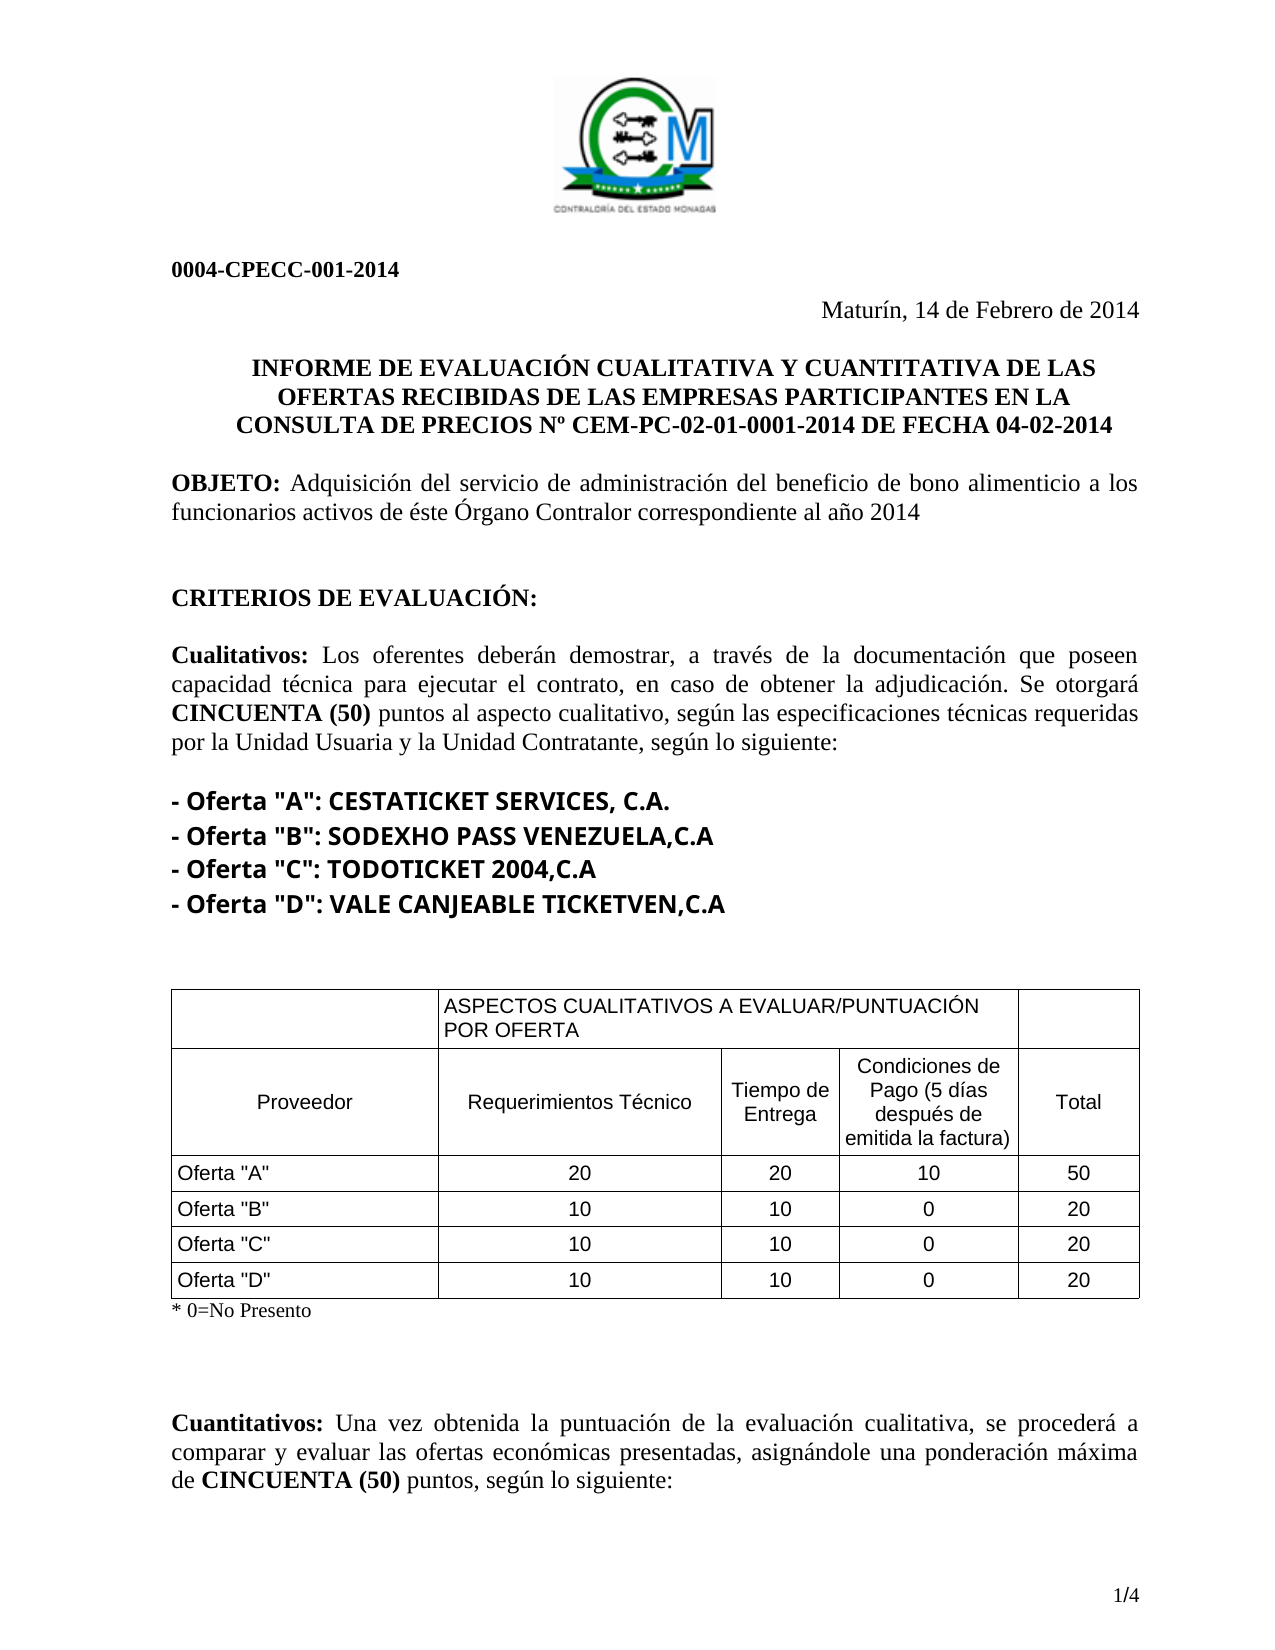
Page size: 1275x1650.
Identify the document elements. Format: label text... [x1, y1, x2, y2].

table_header [1019, 990, 1139, 1048]
text Cuantitativos: Una vez obtenida la puntuación de la evaluación cualitativa, se procederá a comparar y evaluar las ofertas económicas presentadas, asignándole una ponderación máxima de CINCUENTA (50) puntos, según lo siguiente: [171, 1408, 1139, 1494]
table_cell 10 [840, 1156, 1018, 1191]
table_cell Total [1019, 1049, 1139, 1155]
table_cell 0 [840, 1192, 1018, 1226]
table_cell Tiempo de Entrega [722, 1049, 839, 1155]
table_cell Requerimientos Técnico [439, 1049, 721, 1155]
table_cell 10 [722, 1192, 839, 1226]
text 0004-CPECC-001-2014 [171, 257, 1139, 283]
table_cell 0 [840, 1227, 1018, 1262]
table_cell 50 [1019, 1156, 1139, 1191]
text Maturín, 14 de Febrero de 2014 [171, 295, 1139, 324]
table_cell 20 [1019, 1227, 1139, 1262]
text * 0=No Presento [171, 1299, 1139, 1322]
table_cell Oferta "C" [172, 1227, 438, 1262]
text CRITERIOS DE EVALUACIÓN: [171, 583, 1139, 612]
table_cell 20 [722, 1156, 839, 1191]
table_cell Oferta "B" [172, 1192, 438, 1226]
table_cell 10 [722, 1263, 839, 1297]
table_cell Oferta "A" [172, 1156, 438, 1191]
table_cell Condiciones de Pago (5 días después de emitida la factura) [840, 1049, 1018, 1155]
table_cell 10 [722, 1227, 839, 1262]
table_cell Oferta "D" [172, 1263, 438, 1297]
text OBJETO: Adquisición del servicio de administración del beneficio de bono alimenticio a los funcionarios activos de éste Órgano Contralor correspondiente al año 2014 [171, 468, 1139, 525]
table_cell 10 [439, 1263, 721, 1297]
table_cell 0 [840, 1263, 1018, 1297]
text Cualitativos: Los oferentes deberán demostrar, a través de la documentación que poseen capacidad técnica para ejecutar el contrato, en caso de obtener la adjudicación. Se otorgará CINCUENTA (50) puntos al aspecto cualitativo, según las especificaciones técnicas requeridas por la Unidad Usuaria y la Unidad Contratante, según lo siguiente: [171, 640, 1139, 755]
table_cell 20 [439, 1156, 721, 1191]
table_cell 10 [439, 1192, 721, 1226]
table_cell 20 [1019, 1263, 1139, 1297]
text - Oferta "A": CESTATICKET SERVICES, C.A. - Oferta "B": SODEXHO PASS VENEZUELA,C.A - Oferta "C": TODOTICKET 2004,C.A - Oferta "D": VALE CANJEABLE TICKETVEN,C.A [171, 784, 1139, 954]
table_cell 10 [439, 1227, 721, 1262]
picture [551, 75, 719, 216]
table_cell 20 [1019, 1192, 1139, 1226]
table_header [172, 990, 438, 1048]
table_cell Proveedor [172, 1049, 438, 1155]
text INFORME DE EVALUACIÓN CUALITATIVA Y CUANTITATIVA DE LAS OFERTAS RECIBIDAS DE LAS EMPRESAS PARTICIPANTES EN LA CONSULTA DE PRECIOS Nº CEM-PC-02-01-0001-2014 DE FECHA 04-02-2014 [209, 353, 1139, 439]
table_header ASPECTOS CUALITATIVOS A EVALUAR/PUNTUACIÓN POR OFERTA [439, 990, 1018, 1048]
